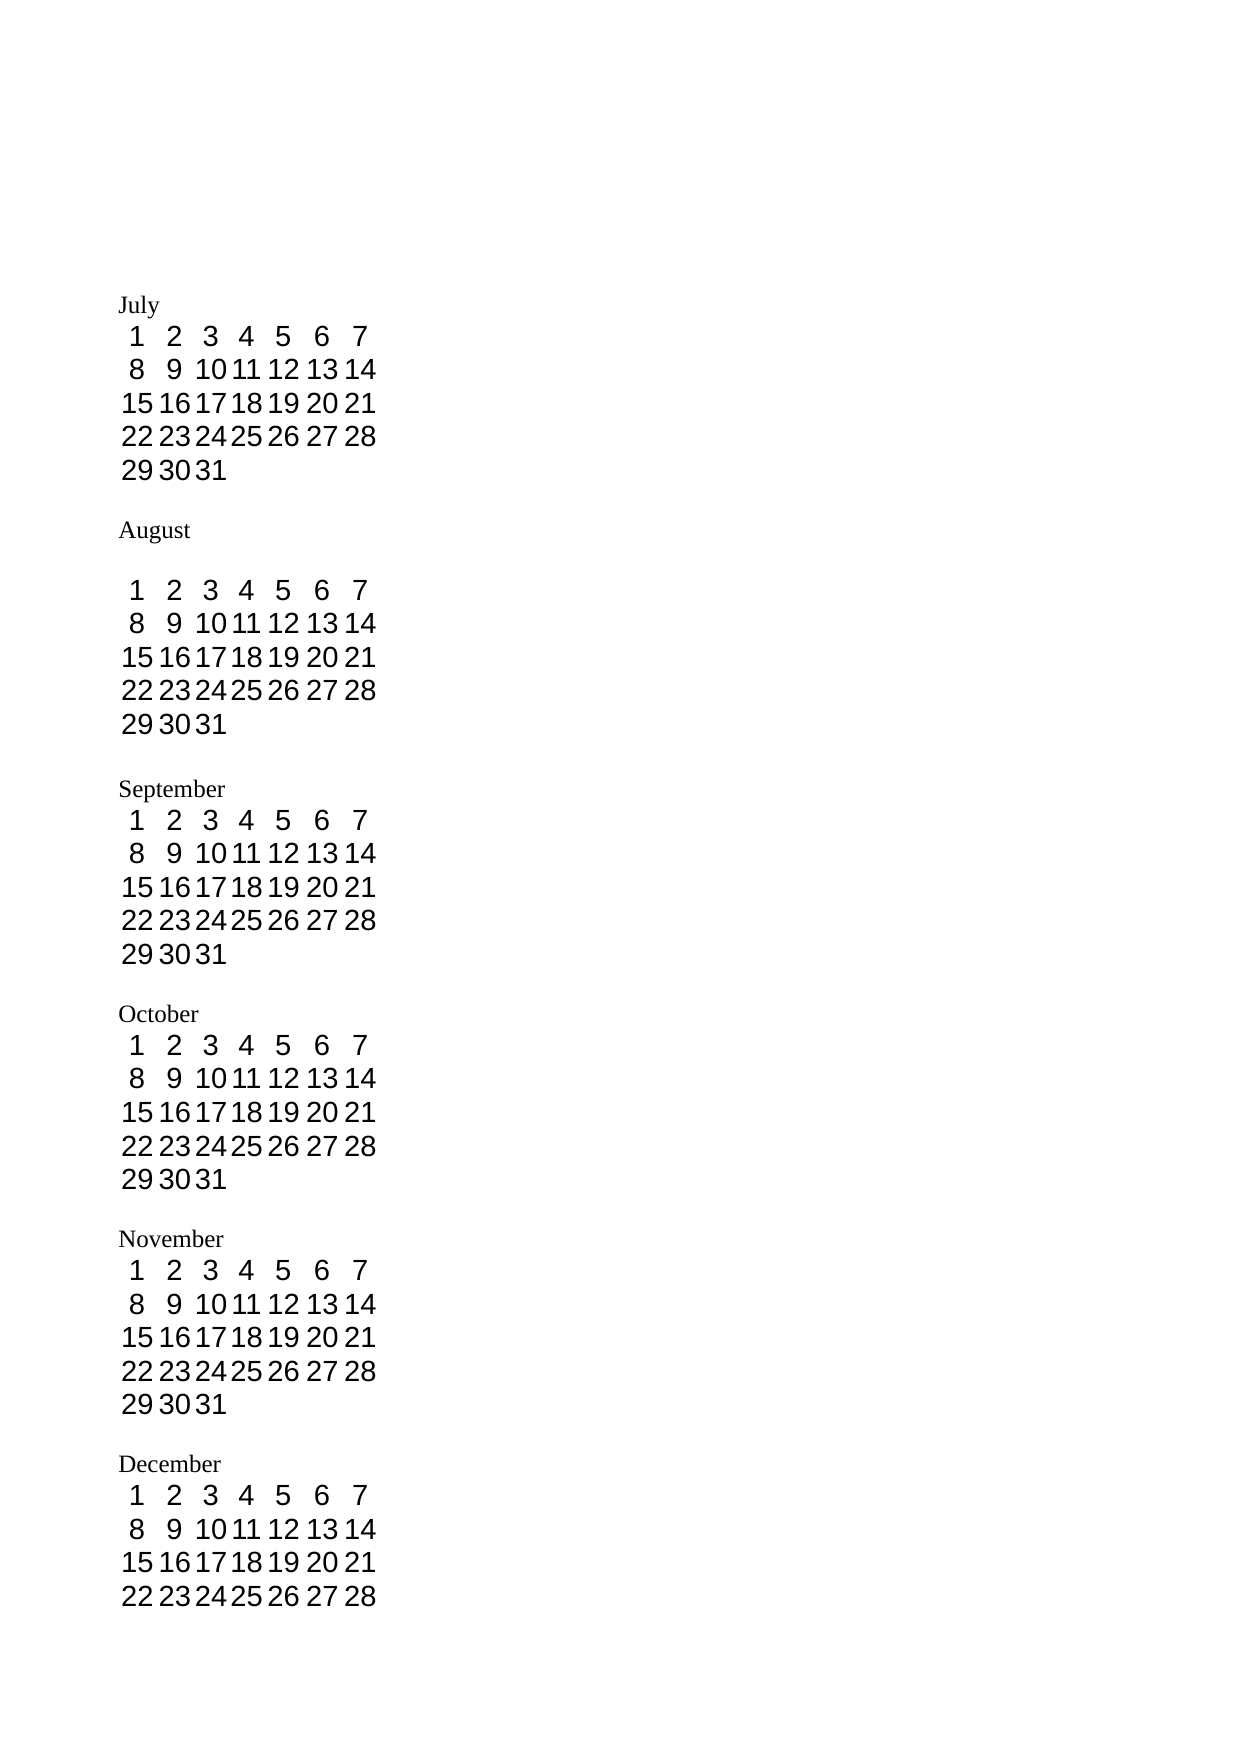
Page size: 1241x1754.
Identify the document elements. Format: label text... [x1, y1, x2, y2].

table_header 2 [156, 1028, 193, 1061]
table_cell 15 [118, 640, 156, 673]
table_cell 13 [302, 606, 342, 640]
table_cell 12 [264, 1512, 302, 1545]
table_cell 16 [156, 1545, 193, 1579]
table_cell [264, 1162, 302, 1196]
table_cell 28 [342, 903, 378, 937]
table_cell 21 [342, 386, 378, 419]
table_cell 28 [342, 1579, 378, 1612]
table_cell 23 [156, 1579, 193, 1612]
table_header 2 [156, 1253, 193, 1287]
table_cell 11 [228, 1061, 264, 1095]
table_header 6 [302, 1028, 342, 1061]
table_header 1 [118, 319, 156, 352]
table_cell [302, 707, 342, 774]
table_cell 17 [193, 640, 228, 673]
table_cell 11 [228, 1512, 264, 1545]
table_cell [264, 937, 302, 970]
table_header 3 [193, 803, 228, 836]
table_cell [302, 1387, 342, 1421]
table_cell 17 [193, 870, 228, 903]
table_cell 25 [228, 1354, 264, 1387]
table_cell [228, 707, 264, 774]
table_cell 25 [228, 903, 264, 937]
table_cell 30 [156, 1162, 193, 1196]
table_cell 13 [302, 1287, 342, 1320]
table_header 6 [302, 319, 342, 352]
table_header 7 [342, 1253, 378, 1287]
table_cell 28 [342, 419, 378, 453]
table_cell [228, 937, 264, 970]
table_cell 23 [156, 903, 193, 937]
table_cell 10 [193, 1061, 228, 1095]
table_cell 27 [302, 903, 342, 937]
table_cell 30 [156, 1387, 193, 1421]
table_cell 22 [118, 1579, 156, 1612]
table_cell 22 [118, 903, 156, 937]
table_cell 30 [156, 937, 193, 970]
table_cell 26 [264, 419, 302, 453]
table_cell [264, 707, 302, 774]
table_header 1 [118, 1253, 156, 1287]
table_cell 22 [118, 419, 156, 453]
table_header 6 [302, 803, 342, 836]
table_cell 13 [302, 1512, 342, 1545]
table_cell 22 [118, 1129, 156, 1162]
table_cell 11 [228, 836, 264, 870]
table_cell 18 [228, 1545, 264, 1579]
table_cell 18 [228, 1320, 264, 1354]
table_header 3 [193, 1478, 228, 1512]
table_cell 29 [118, 937, 156, 970]
table_header 2 [156, 573, 193, 606]
table_header 2 [156, 319, 193, 352]
table_cell 31 [193, 707, 228, 774]
table_cell 19 [264, 386, 302, 419]
table_cell 21 [342, 1545, 378, 1579]
table_cell 17 [193, 386, 228, 419]
table_header 2 [156, 803, 193, 836]
table_cell 27 [302, 1354, 342, 1387]
table_cell [302, 937, 342, 970]
table_cell 16 [156, 1320, 193, 1354]
table_header 5 [264, 1028, 302, 1061]
table_cell 23 [156, 673, 193, 707]
table_cell 10 [193, 1512, 228, 1545]
table_cell 20 [302, 870, 342, 903]
table_header 4 [228, 319, 264, 352]
table_cell [228, 453, 264, 486]
table_cell 23 [156, 419, 193, 453]
table_cell [342, 453, 378, 486]
table_cell 19 [264, 1545, 302, 1579]
table_header 6 [302, 1253, 342, 1287]
table_header 5 [264, 319, 302, 352]
table_cell 11 [228, 352, 264, 386]
table_header 6 [302, 573, 342, 606]
table_cell 27 [302, 419, 342, 453]
table_cell [264, 453, 302, 486]
table_cell 26 [264, 903, 302, 937]
table_header 7 [342, 1028, 378, 1061]
text August [118, 515, 1122, 544]
table_cell 8 [118, 1512, 156, 1545]
table_cell 25 [228, 673, 264, 707]
text July [118, 290, 1122, 319]
table_cell 14 [342, 836, 378, 870]
table_cell 9 [156, 606, 193, 640]
table_cell 10 [193, 1287, 228, 1320]
table_cell [342, 1162, 378, 1196]
text October [118, 999, 1122, 1028]
table_cell 21 [342, 870, 378, 903]
table_cell [342, 1387, 378, 1421]
table_cell 8 [118, 836, 156, 870]
table_cell 28 [342, 673, 378, 707]
table_header 5 [264, 1253, 302, 1287]
table_cell 31 [193, 937, 228, 970]
table_cell [302, 453, 342, 486]
table_cell 25 [228, 419, 264, 453]
table_cell [264, 1387, 302, 1421]
table_cell 15 [118, 1095, 156, 1128]
table_header 4 [228, 1028, 264, 1061]
table_cell 10 [193, 836, 228, 870]
table_cell 9 [156, 1512, 193, 1545]
table_cell 22 [118, 673, 156, 707]
table_cell 27 [302, 673, 342, 707]
table_cell 16 [156, 870, 193, 903]
table_cell 16 [156, 386, 193, 419]
table_cell 15 [118, 870, 156, 903]
table_cell 9 [156, 836, 193, 870]
table_header 4 [228, 573, 264, 606]
table_cell 24 [193, 1129, 228, 1162]
text September [118, 774, 1122, 803]
table_cell 20 [302, 1545, 342, 1579]
table_cell 11 [228, 606, 264, 640]
table_cell 26 [264, 1354, 302, 1387]
table_cell [228, 1162, 264, 1196]
table_cell 15 [118, 1320, 156, 1354]
table_cell [302, 1162, 342, 1196]
table_cell 21 [342, 1095, 378, 1128]
table_cell 9 [156, 352, 193, 386]
table_header 7 [342, 319, 378, 352]
table_cell 19 [264, 1095, 302, 1128]
table_cell 27 [302, 1129, 342, 1162]
table_header 7 [342, 803, 378, 836]
table_header 1 [118, 803, 156, 836]
table_cell 18 [228, 1095, 264, 1128]
table_cell 19 [264, 1320, 302, 1354]
table_cell 9 [156, 1287, 193, 1320]
table_cell 14 [342, 1512, 378, 1545]
table_cell 26 [264, 673, 302, 707]
table_header 3 [193, 1253, 228, 1287]
table_header 1 [118, 1478, 156, 1512]
table_cell 24 [193, 1354, 228, 1387]
table_cell 29 [118, 707, 156, 774]
table_cell 12 [264, 836, 302, 870]
table_header 5 [264, 803, 302, 836]
table_cell 12 [264, 606, 302, 640]
text December [118, 1449, 1122, 1478]
table_cell 10 [193, 606, 228, 640]
table_cell 15 [118, 1545, 156, 1579]
table_cell 23 [156, 1354, 193, 1387]
table_cell 21 [342, 640, 378, 673]
table_header 3 [193, 319, 228, 352]
table_header 4 [228, 803, 264, 836]
table_cell 13 [302, 352, 342, 386]
table_cell 12 [264, 1287, 302, 1320]
table_cell 29 [118, 453, 156, 486]
table_header 4 [228, 1478, 264, 1512]
table_cell 28 [342, 1354, 378, 1387]
table_cell 13 [302, 1061, 342, 1095]
table_cell 30 [156, 707, 193, 774]
table_cell 19 [264, 640, 302, 673]
table_cell [228, 1387, 264, 1421]
table_cell 25 [228, 1129, 264, 1162]
table_cell 18 [228, 640, 264, 673]
table_cell 18 [228, 386, 264, 419]
table_cell [342, 707, 378, 774]
table_header 1 [118, 1028, 156, 1061]
table_header 2 [156, 1478, 193, 1512]
table_cell 8 [118, 352, 156, 386]
table_cell 31 [193, 1387, 228, 1421]
table_cell 22 [118, 1354, 156, 1387]
table_cell 29 [118, 1162, 156, 1196]
table_cell 20 [302, 1320, 342, 1354]
table_header 7 [342, 573, 378, 606]
table_cell 8 [118, 1061, 156, 1095]
table_header 6 [302, 1478, 342, 1512]
table_cell 16 [156, 640, 193, 673]
table_cell 11 [228, 1287, 264, 1320]
table_cell 12 [264, 1061, 302, 1095]
table_cell 14 [342, 606, 378, 640]
table_cell 31 [193, 453, 228, 486]
table_cell 14 [342, 1061, 378, 1095]
table_cell 18 [228, 870, 264, 903]
table_header 5 [264, 1478, 302, 1512]
table_cell 24 [193, 903, 228, 937]
table_header 1 [118, 573, 156, 606]
table_cell 17 [193, 1095, 228, 1128]
table_header 3 [193, 573, 228, 606]
table_cell 20 [302, 1095, 342, 1128]
table_cell [342, 937, 378, 970]
text November [118, 1224, 1122, 1253]
table_header 4 [228, 1253, 264, 1287]
table_cell 20 [302, 386, 342, 419]
table_cell 28 [342, 1129, 378, 1162]
table_cell 27 [302, 1579, 342, 1612]
table_cell 14 [342, 352, 378, 386]
table_cell 30 [156, 453, 193, 486]
table_cell 17 [193, 1545, 228, 1579]
table_cell 9 [156, 1061, 193, 1095]
table_cell 10 [193, 352, 228, 386]
table_cell 14 [342, 1287, 378, 1320]
table_cell 20 [302, 640, 342, 673]
table_cell 8 [118, 606, 156, 640]
table_cell 25 [228, 1579, 264, 1612]
table_cell 26 [264, 1129, 302, 1162]
table_header 3 [193, 1028, 228, 1061]
table_cell 8 [118, 1287, 156, 1320]
table_cell 12 [264, 352, 302, 386]
table_cell 16 [156, 1095, 193, 1128]
table_cell 31 [193, 1162, 228, 1196]
table_cell 17 [193, 1320, 228, 1354]
table_cell 23 [156, 1129, 193, 1162]
table_cell 24 [193, 673, 228, 707]
table_cell 24 [193, 1579, 228, 1612]
table_header 7 [342, 1478, 378, 1512]
table_cell 29 [118, 1387, 156, 1421]
table_cell 15 [118, 386, 156, 419]
table_cell 24 [193, 419, 228, 453]
table_cell 21 [342, 1320, 378, 1354]
table_header 5 [264, 573, 302, 606]
table_cell 13 [302, 836, 342, 870]
table_cell 26 [264, 1579, 302, 1612]
table_cell 19 [264, 870, 302, 903]
